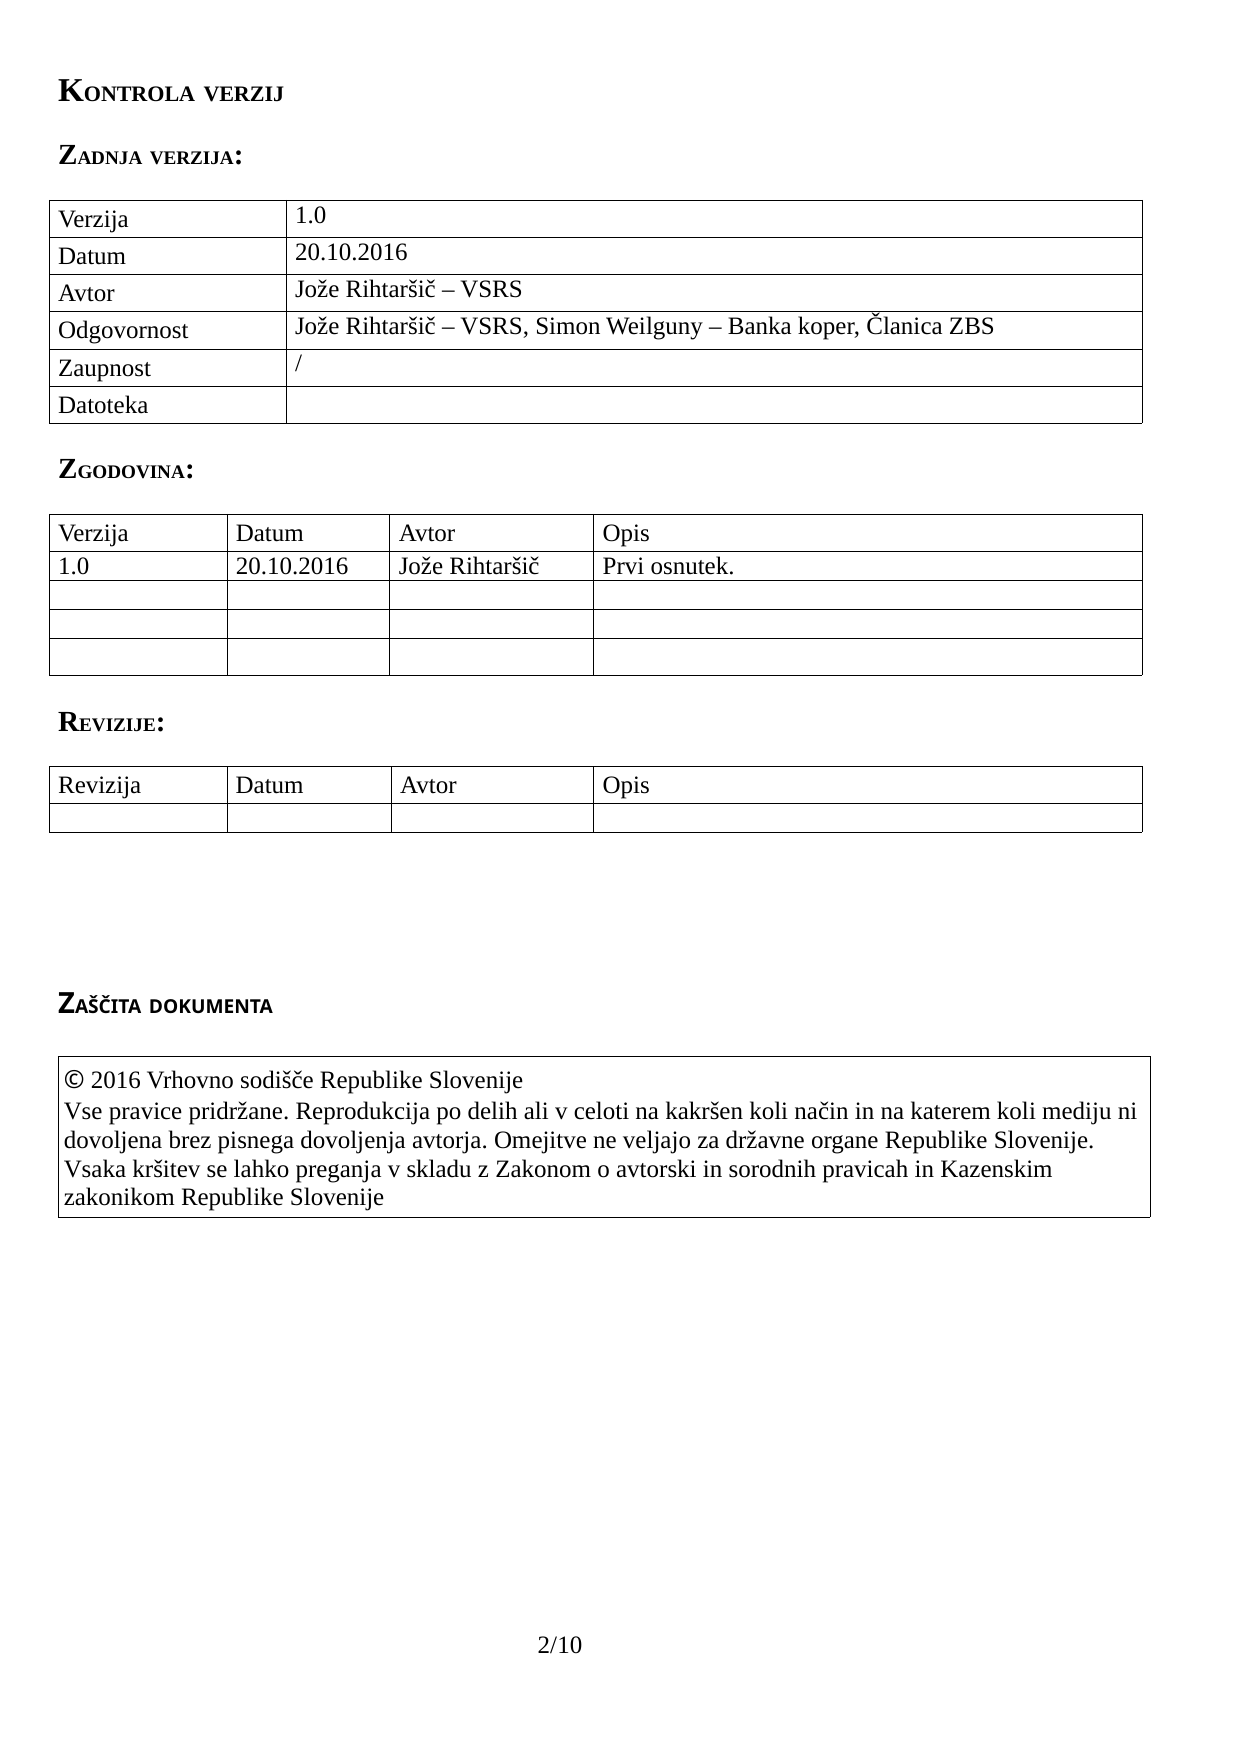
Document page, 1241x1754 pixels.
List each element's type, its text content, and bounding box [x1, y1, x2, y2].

table_cell Jože Rihtaršič – VSRS [287, 275, 1142, 311]
table_cell [228, 610, 389, 638]
table_cell [390, 610, 593, 638]
text Zaščita dokumenta [58, 982, 1177, 1022]
text Zgodovina: [58, 452, 1177, 485]
table_cell Prvi osnutek. [594, 552, 1142, 580]
table_cell / [287, 350, 1142, 386]
table_header Avtor [392, 767, 593, 803]
table_cell Jože Rihtaršič [390, 552, 593, 580]
table_cell Jože Rihtaršič – VSRS, Simon Weilguny – Banka koper, Članica ZBS [287, 312, 1142, 348]
table_cell [594, 581, 1142, 609]
table_cell [390, 581, 593, 609]
table_header Avtor [390, 515, 593, 551]
table_cell [50, 581, 227, 609]
table_header 1.0 [287, 201, 1142, 237]
table_cell [594, 639, 1142, 675]
table_cell [287, 387, 1142, 423]
table_header Datum [228, 767, 391, 803]
table_cell [390, 639, 593, 675]
table_header Datum [228, 515, 389, 551]
text Zadnja verzija: [58, 137, 1177, 171]
table_header Opis [594, 767, 1142, 803]
table_cell 20.10.2016 [228, 552, 389, 580]
table_cell Datum [50, 238, 286, 274]
table_cell Odgovornost [50, 312, 286, 348]
table_cell [228, 804, 391, 832]
table_cell 20.10.2016 [287, 238, 1142, 274]
table_header Revizija [50, 767, 227, 803]
table_cell [594, 610, 1142, 638]
table_cell Avtor [50, 275, 286, 311]
table_header Verzija [50, 201, 286, 237]
table_cell [50, 610, 227, 638]
table_header © 2016 Vrhovno sodišče Republike Slovenije Vse pravice pridržane. Reprodukcija po delih ali v celoti na kakršen koli način in na katerem koli mediju ni dovoljena brez pisnega dovoljenja avtorja. Omejitve ne veljajo za državne organe Republike Slovenije. Vsaka kršitev se lahko preganja v skladu z Zakonom o avtorski in sorodnih pravicah in Kazenskim zakonikom Republike Slovenije [59, 1057, 1150, 1217]
table_header Verzija [50, 515, 227, 551]
table_cell 1.0 [50, 552, 227, 580]
table_cell [50, 804, 227, 832]
table_cell Zaupnost [50, 350, 286, 386]
table_cell [50, 639, 227, 675]
table_cell [594, 804, 1142, 832]
table_cell [228, 639, 389, 675]
text Revizije: [58, 704, 1177, 737]
table_header Opis [594, 515, 1142, 551]
table_cell [392, 804, 593, 832]
text Kontrola verzij [58, 70, 1177, 109]
table_cell [228, 581, 389, 609]
table_cell Datoteka [50, 387, 286, 423]
